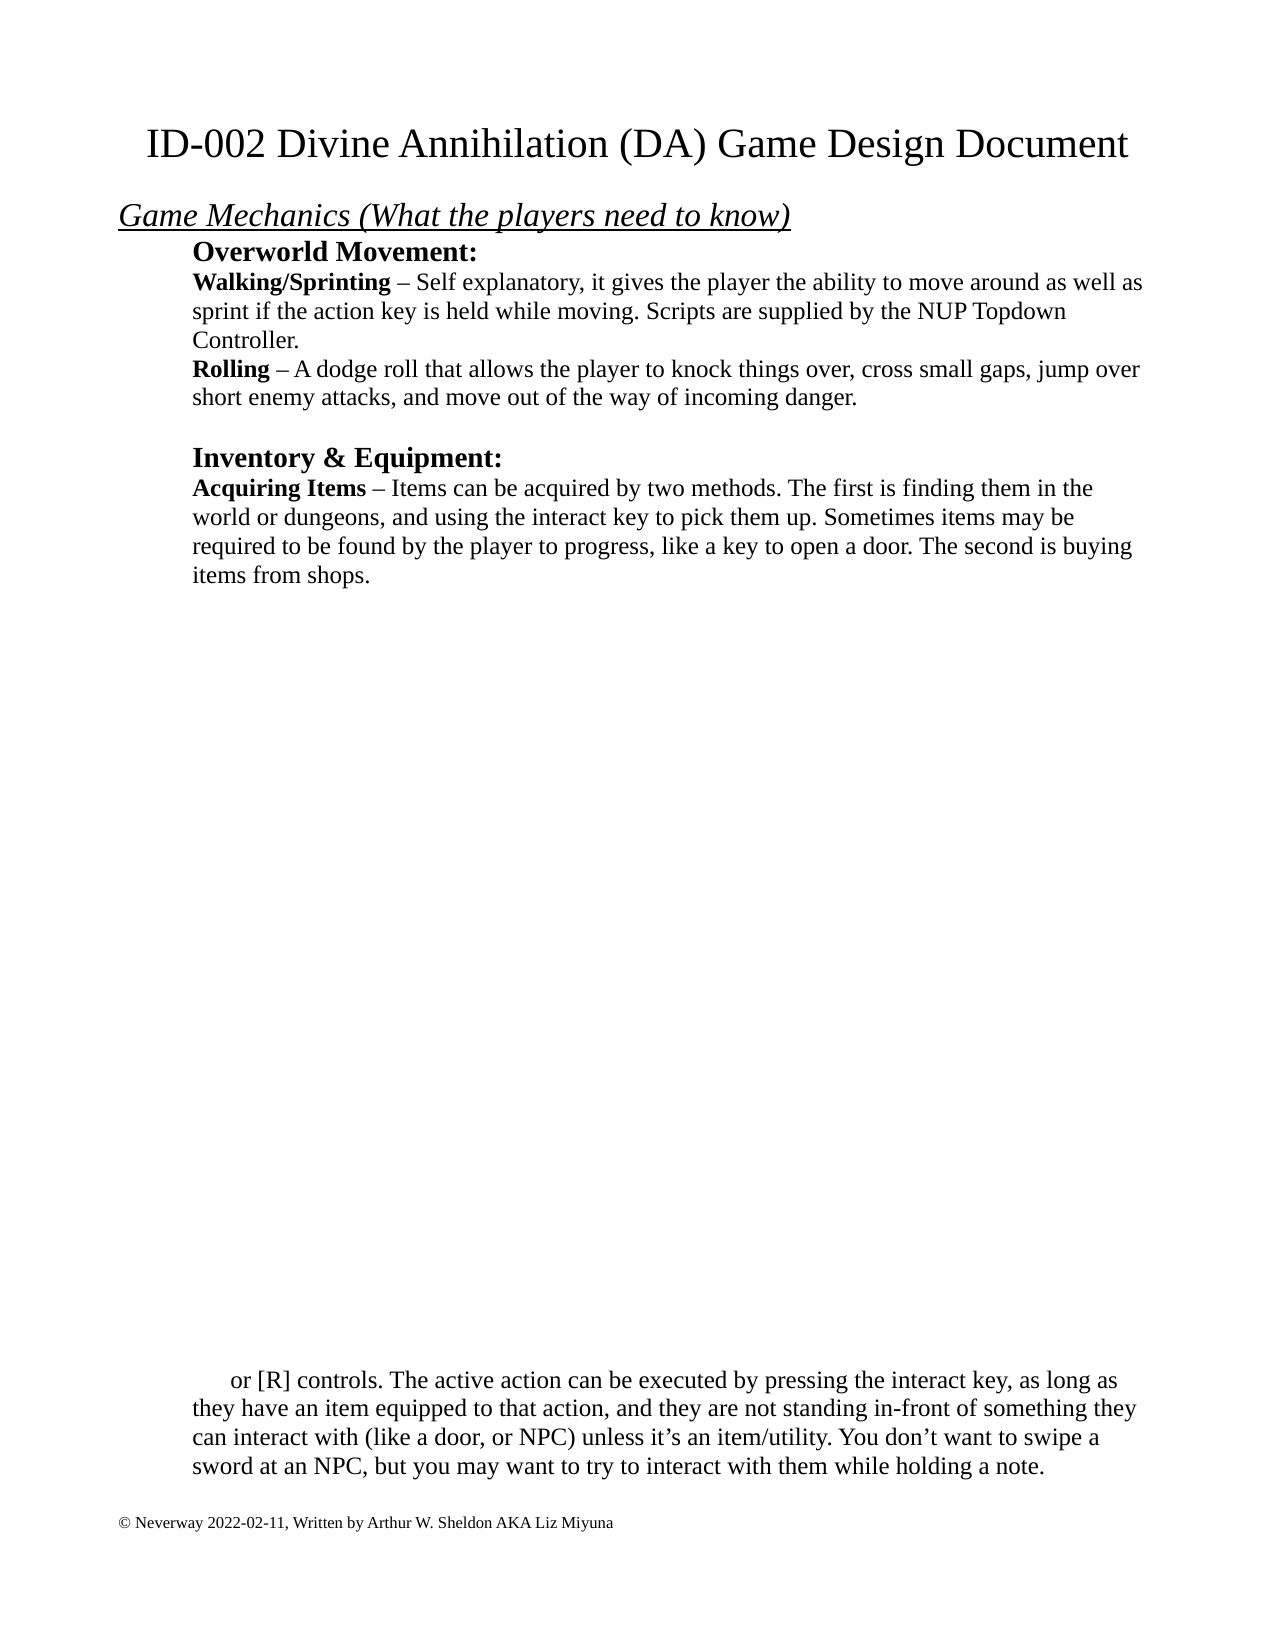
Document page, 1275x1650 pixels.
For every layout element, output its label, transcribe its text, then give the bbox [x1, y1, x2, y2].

text Acquiring Items – Items can be acquired by two methods. The first is finding them in the world or dungeons, and using the interact key to pick them up. Sometimes items may be required to be found by the player to progress, like a key to open a door. The second is buying items from shops. [118, 473, 1157, 588]
text Using Equipped Items – The default method for using items is something called the UWMD (pronounced u-mad) modus. Which stands for Utility, Weapon, Magic, Defense. The player can have one of each of these types of items equipped. The defense item is static and will be automatically applied to the character defense stat. The weapon, magic, & utility items will be usable under a small menu that appears in the top-right of the players HUD, called the action-wheel. The player can swap between the active action in the action-wheel by pressing the [L] or [R] controls. The active action can be executed by pressing the interact key, as long as they have an item equipped to that action, and they are not standing in-front of something they can interact with (like a door, or NPC) unless it’s an item/utility. You don’t want to swipe a sword at an NPC, but you may want to try to interact with them while holding a note. [118, 1192, 1157, 1480]
text Inventory Sorting – The base inventory is sorted into two main columns: Items & Equipment. [118, 588, 1157, 617]
text Game Mechanics (What the players need to know) Overworld Movement: [118, 196, 1157, 267]
text Items are as follows General Item: Notes and books you can read by inspecting them (inspecting mechanic is explained in next section) or anything else that doesn’t fit in the below categories. Consumables: Health and boost items Puzzle Items: Thing like keys, parts, codes, etc. (Anything used in a puzzle dungeon) Equipment are as follows Utilities: Things such as bombs used to uncover hidden areas, lanterns to light up dark rooms, etc. Weapons: Thing used to attack enemies (different weapon types have different mechanics) Defense: A object that when equipped will give the player some sort of permanent health boost Magic: A spell item that can be either a magic attack item, or a magic utility (Fireball spell or a light spell) [118, 617, 1157, 962]
text Walking/Sprinting – Self explanatory, it gives the player the ability to move around as well as sprint if the action key is held while moving. Scripts are supplied by the NUP Topdown Controller. [118, 267, 1157, 354]
text Item Actions – The actions you can perform on inventory items are, equipping, unequipping, inspecting, discarding, & swapping. With exception being, you can’t equip/unequip consumables or puzzle items, & you can’t discard or swap key items (items that are required for the player to progress.) Most of these are self explanatory but, inspecting brings up a text-box that shows an items full name, stats, and a brief description of the item & swapping allows you to give another character in your party an item. Weather or not the character chooses to use the item depends on their skills & affiliation (D&D style stats that list what they are good at & what they like). [118, 962, 1157, 1192]
text Inventory & Equipment: [118, 411, 1157, 473]
text Rolling – A dodge roll that allows the player to knock things over, cross small gaps, jump over short enemy attacks, and move out of the way of incoming danger. [118, 354, 1157, 411]
